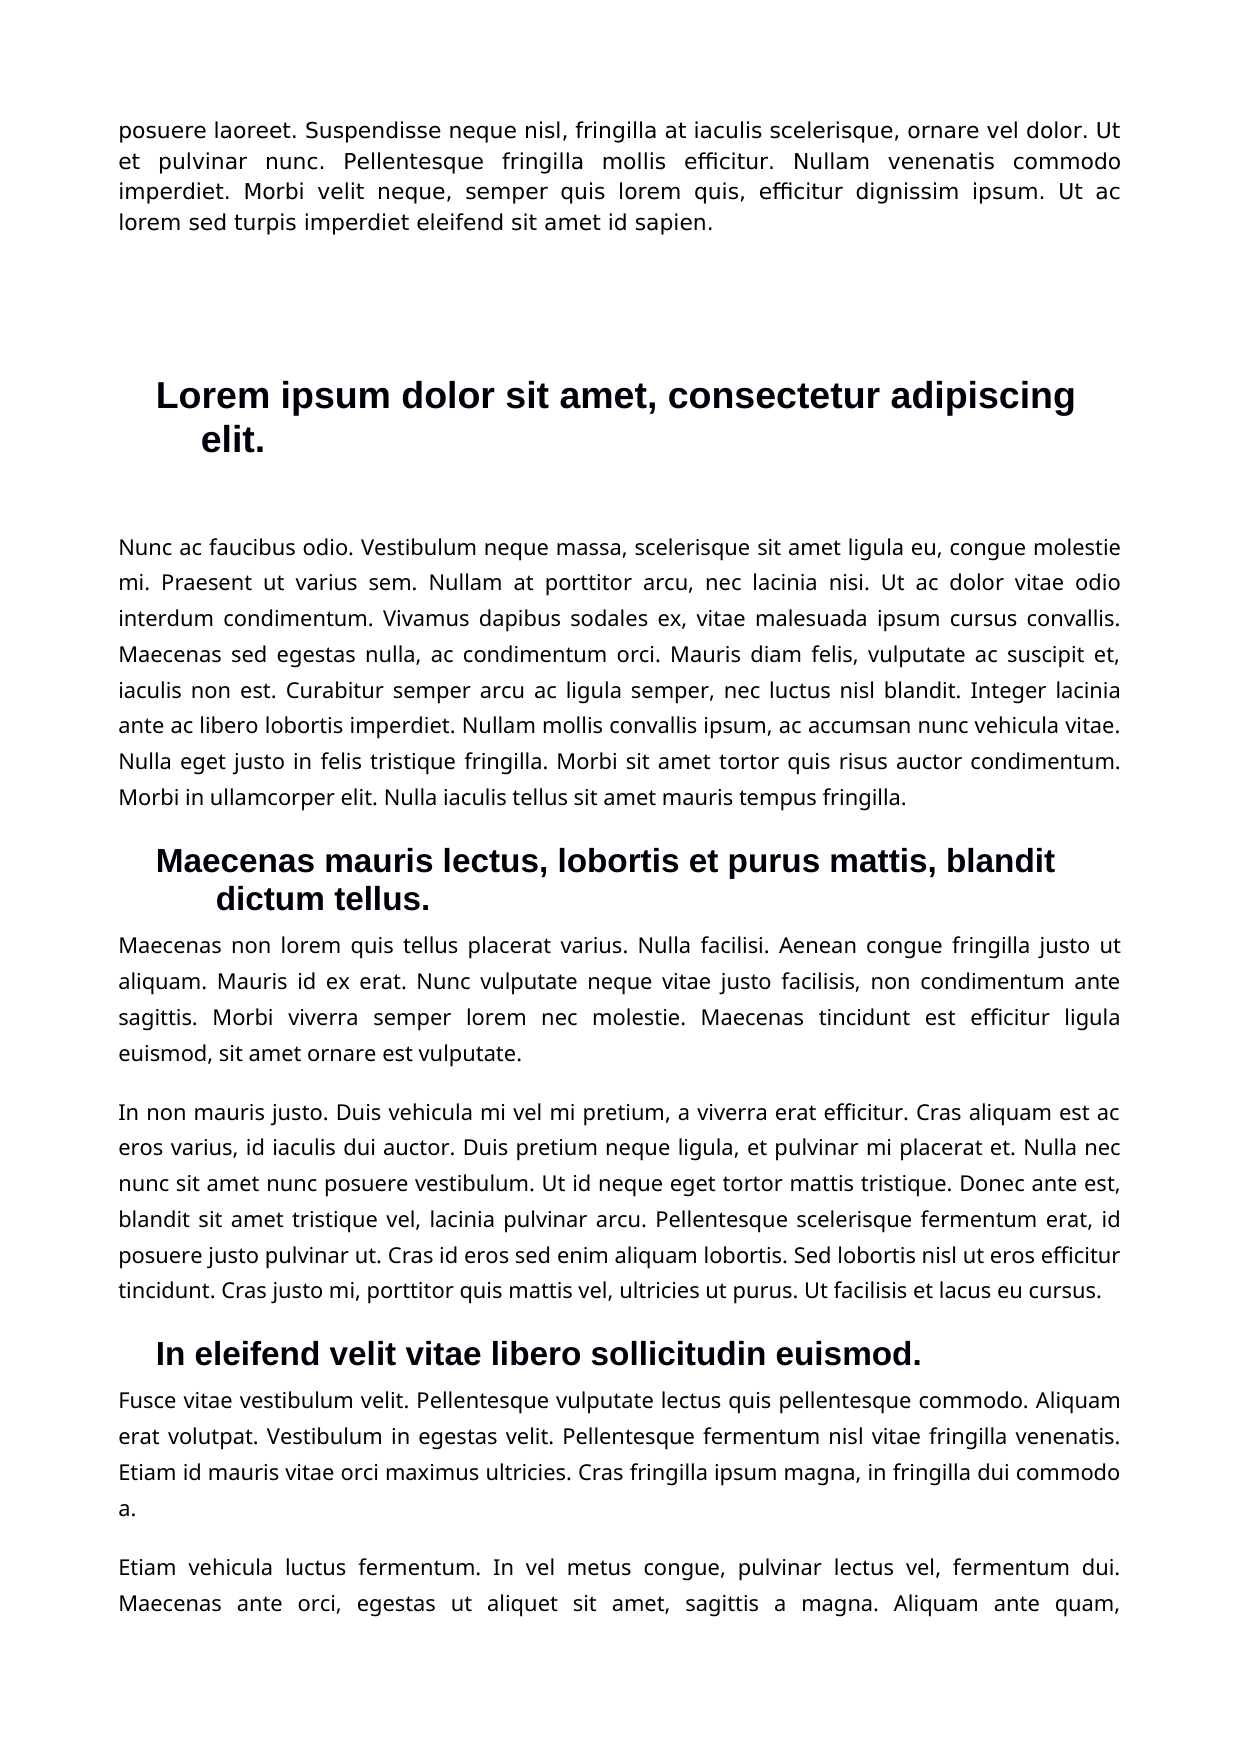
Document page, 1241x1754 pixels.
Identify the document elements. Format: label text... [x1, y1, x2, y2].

subtitle Lorem ipsum dolor sit amet, consectetur adipiscing elit. [156, 374, 1122, 460]
subtitle In eleifend velit vitae libero sollicitudin euismod. [156, 1334, 1122, 1373]
text In non mauris justo. Duis vehicula mi vel mi pretium, a viverra erat efficitur. Cras aliquam est ac eros varius, id iaculis dui auctor. Duis pretium neque ligula, et pulvinar mi placerat et. Nulla nec nunc sit amet nunc posuere vestibulum. Ut id neque eget tortor mattis tristique. Donec ante est, blandit sit amet tristique vel, lacinia pulvinar arcu. Pellentesque scelerisque fermentum erat, id posuere justo pulvinar ut. Cras id eros sed enim aliquam lobortis. Sed lobortis nisl ut eros efficitur tincidunt. Cras justo mi, porttitor quis mattis vel, ultricies ut purus. Ut facilisis et lacus eu cursus. [118, 1097, 1122, 1305]
text posuere laoreet. Suspendisse neque nisl, fringilla at iaculis scelerisque, ornare vel dolor. Ut et pulvinar nunc. Pellentesque fringilla mollis efficitur. Nullam venenatis commodo imperdiet. Morbi velit neque, semper quis lorem quis, efficitur dignissim ipsum. Ut ac lorem sed turpis imperdiet eleifend sit amet id sapien. [118, 118, 1122, 236]
text Fusce vitae vestibulum velit. Pellentesque vulputate lectus quis pellentesque commodo. Aliquam erat volutpat. Vestibulum in egestas velit. Pellentesque fermentum nisl vitae fringilla venenatis. Etiam id mauris vitae orci maximus ultricies. Cras fringilla ipsum magna, in fringilla dui commodo a. [118, 1385, 1122, 1522]
text Etiam vehicula luctus fermentum. In vel metus congue, pulvinar lectus vel, fermentum dui. Maecenas ante orci, egestas ut aliquet sit amet, sagittis a magna. Aliquam ante quam, [118, 1552, 1122, 1617]
subtitle Maecenas mauris lectus, lobortis et purus mattis, blandit dictum tellus. [156, 841, 1122, 918]
text Maecenas non lorem quis tellus placerat varius. Nulla facilisi. Aenean congue fringilla justo ut aliquam. Mauris id ex erat. Nunc vulputate neque vitae justo facilisis, non condimentum ante sagittis. Morbi viverra semper lorem nec molestie. Maecenas tincidunt est efficitur ligula euismod, sit amet ornare est vulputate. [118, 930, 1122, 1067]
text Nunc ac faucibus odio. Vestibulum neque massa, scelerisque sit amet ligula eu, congue molestie mi. Praesent ut varius sem. Nullam at porttitor arcu, nec lacinia nisi. Ut ac dolor vitae odio interdum condimentum. Vivamus dapibus sodales ex, vitae malesuada ipsum cursus convallis. Maecenas sed egestas nulla, ac condimentum orci. Mauris diam felis, vulputate ac suscipit et, iaculis non est. Curabitur semper arcu ac ligula semper, nec luctus nisl blandit. Integer lacinia ante ac libero lobortis imperdiet. Nullam mollis convallis ipsum, ac accumsan nunc vehicula vitae. Nulla eget justo in felis tristique fringilla. Morbi sit amet tortor quis risus auctor condimentum. Morbi in ullamcorper elit. Nulla iaculis tellus sit amet mauris tempus fringilla. [118, 532, 1122, 812]
